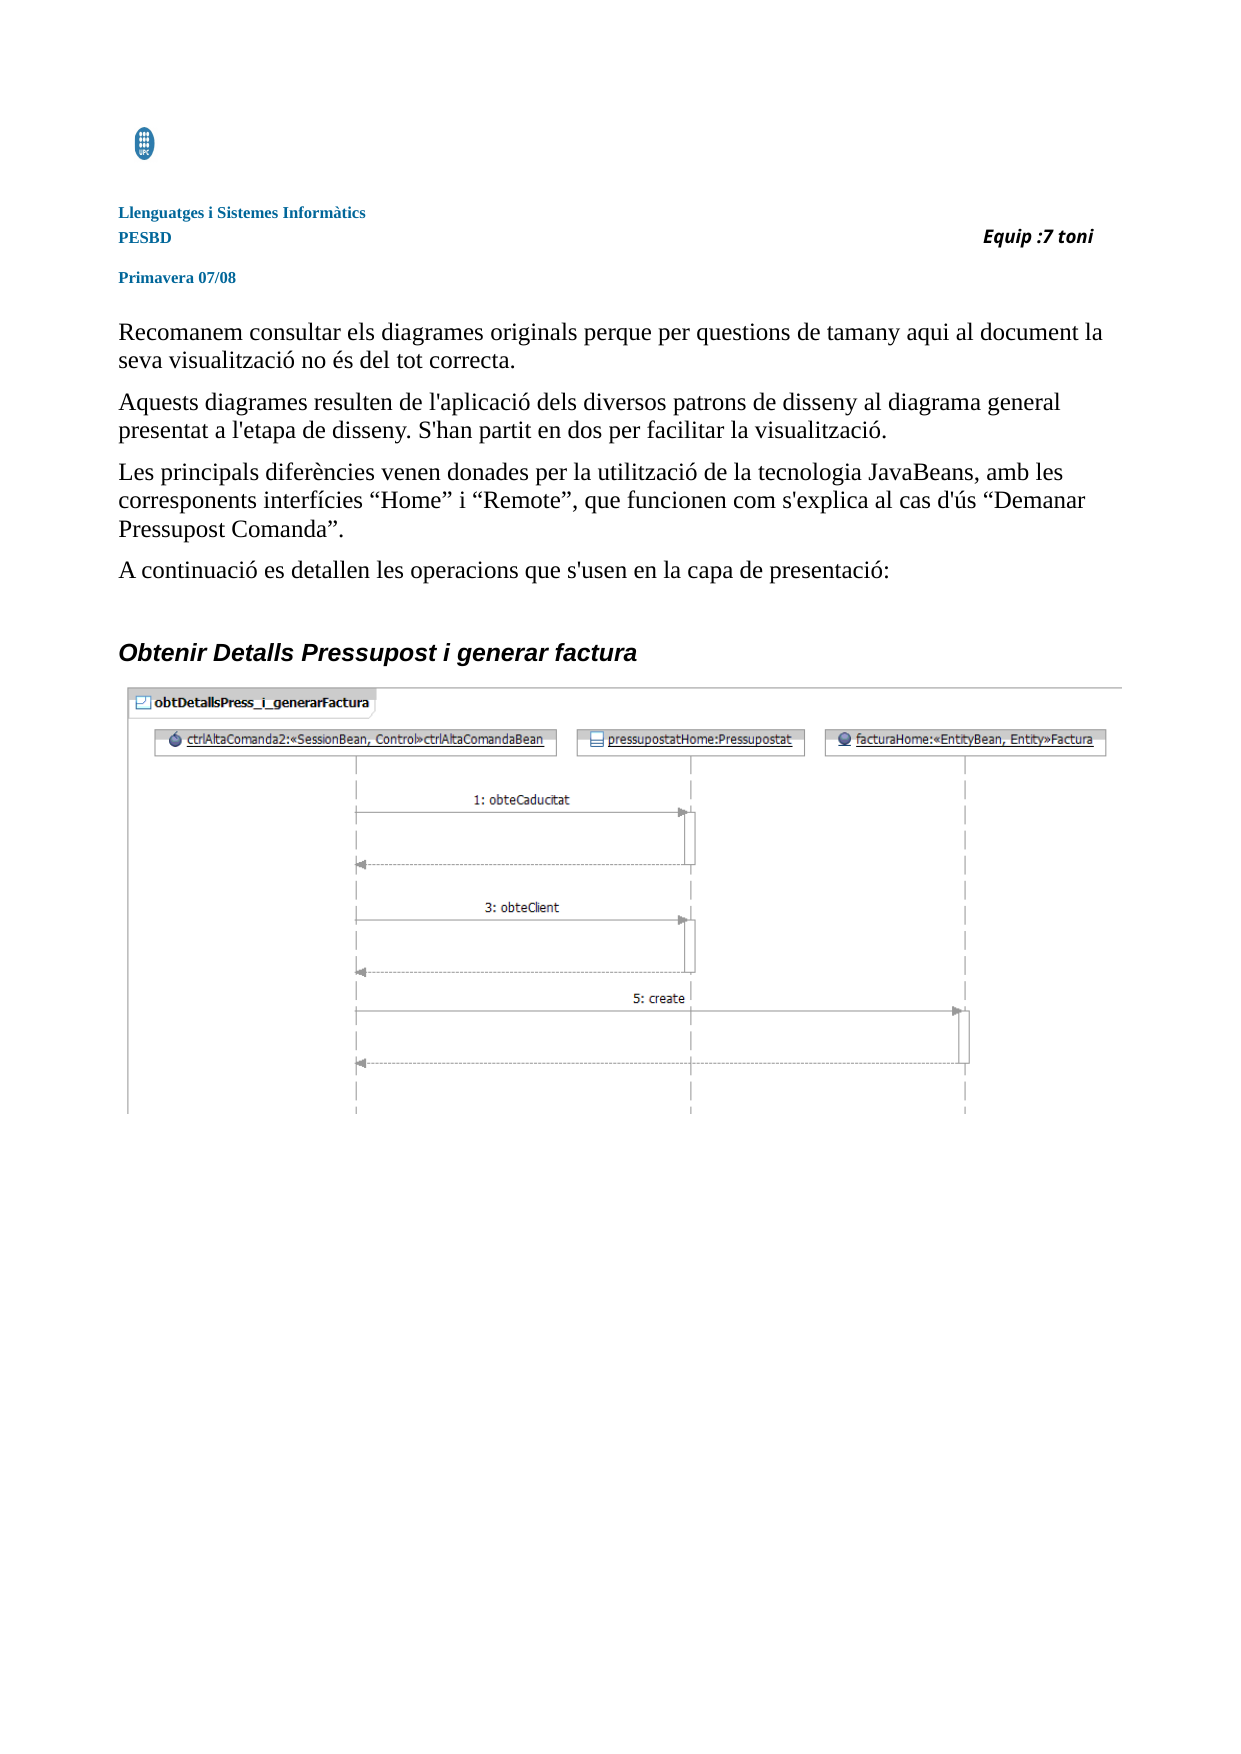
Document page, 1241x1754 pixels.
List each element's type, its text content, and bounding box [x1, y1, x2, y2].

text A continuació es detallen les operacions que s'usen en la capa de presentació: [118, 556, 1122, 584]
text Les principals diferències venen donades per la utilització de la tecnologia JavaBeans, amb les corresponents interfícies “Home” i “Remote”, que funcionen com s'explica al cas d'ús “Demanar Pressupost Comanda”. [118, 457, 1122, 543]
picture [118, 679, 1122, 1114]
text Aquests diagrames resulten de l'aplicació dels diversos patrons de disseny al diagrama general presentat a l'etapa de disseny. S'han partit en dos per facilitar la visualització. [118, 387, 1122, 444]
subtitle Obtenir Detalls Pressupost i generar factura [118, 638, 1122, 667]
text Recomanem consultar els diagrames originals perque per questions de tamany aqui al document la seva visualització no és del tot correcta. [118, 317, 1122, 374]
